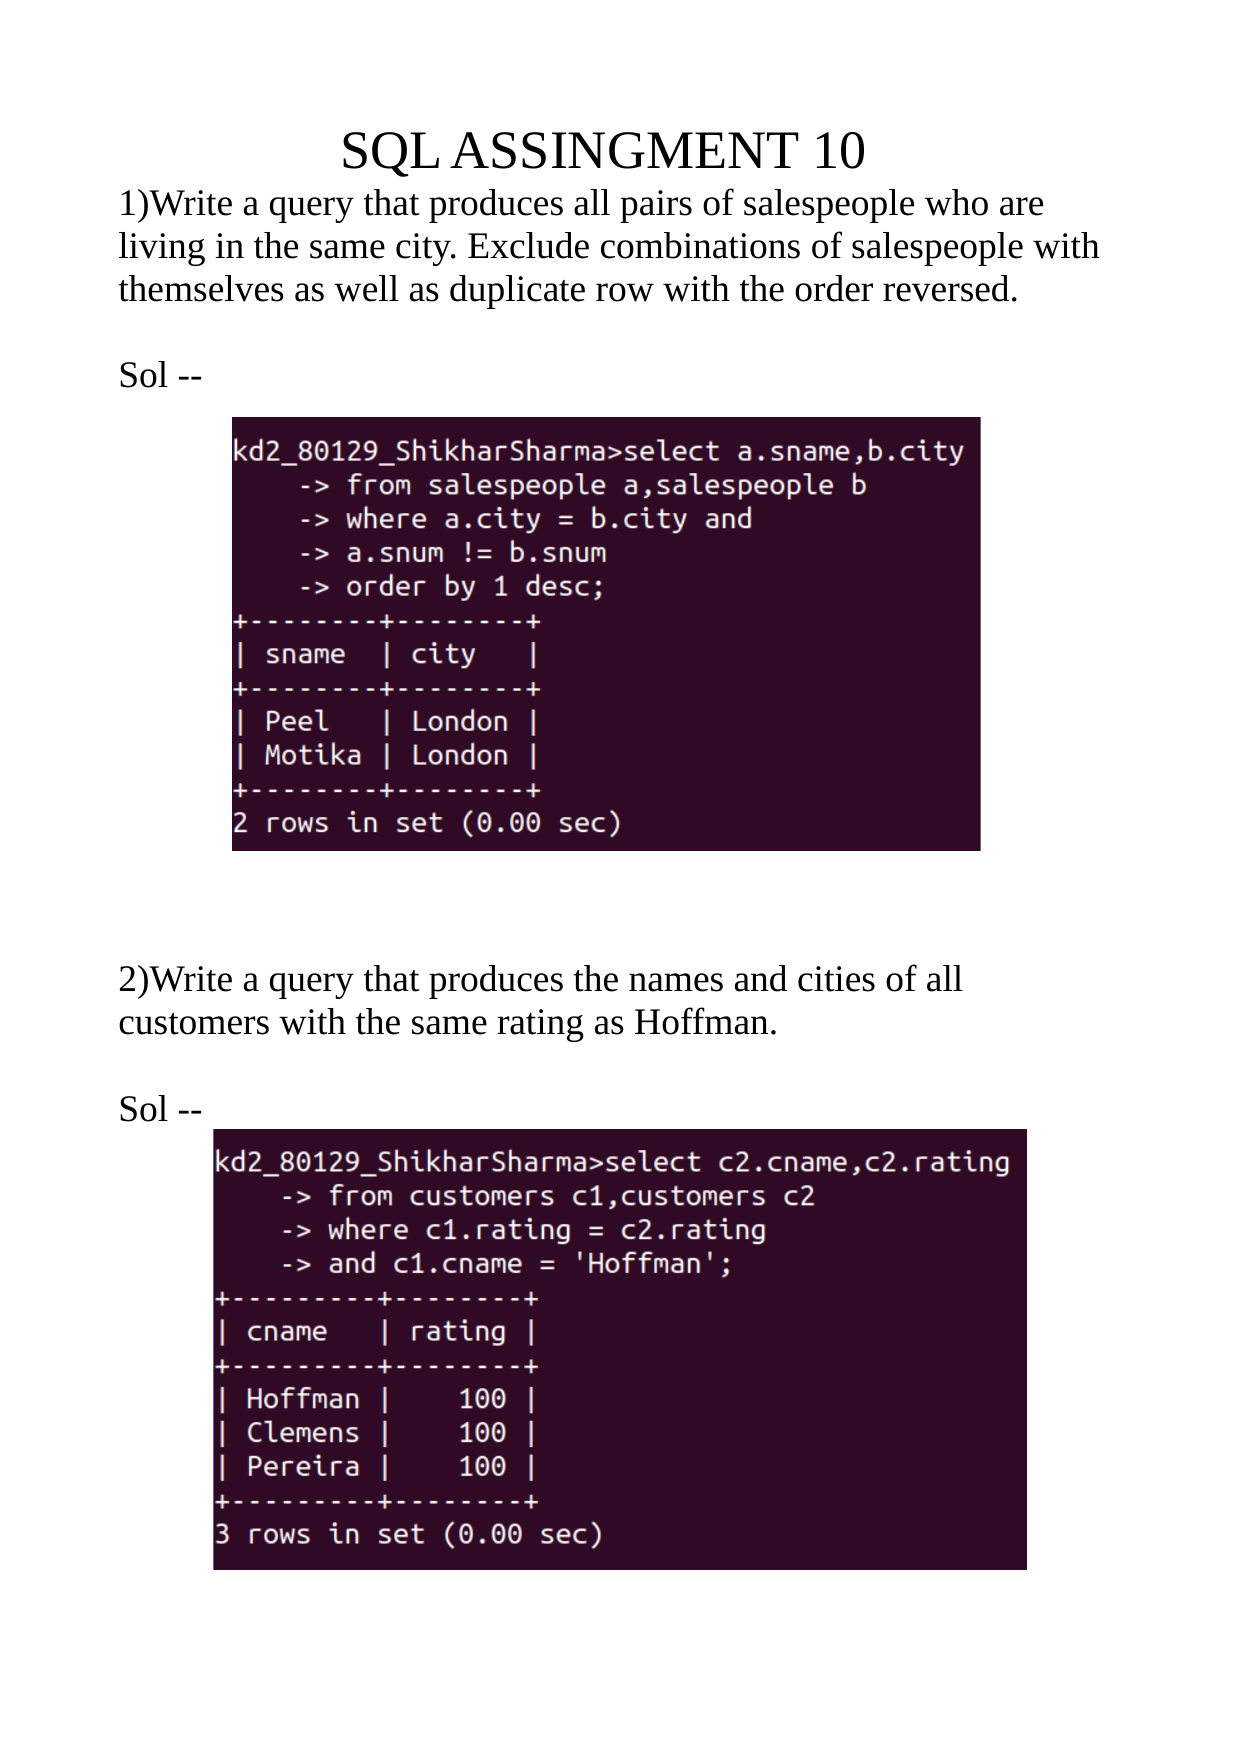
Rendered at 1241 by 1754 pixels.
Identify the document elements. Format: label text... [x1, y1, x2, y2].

text 2)Write a query that produces the names and cities of all customers with the same rating as Hoffman. [118, 957, 1122, 1043]
picture [232, 417, 981, 851]
text Sol -- [118, 1086, 1122, 1129]
picture [213, 1129, 1027, 1570]
text Sol -- [118, 353, 1122, 396]
text SQL ASSINGMENT 10 [118, 118, 1122, 180]
text 1)Write a query that produces all pairs of salespeople who are living in the same city. Exclude combinations of salespeople with themselves as well as duplicate row with the order reversed. [118, 180, 1122, 310]
